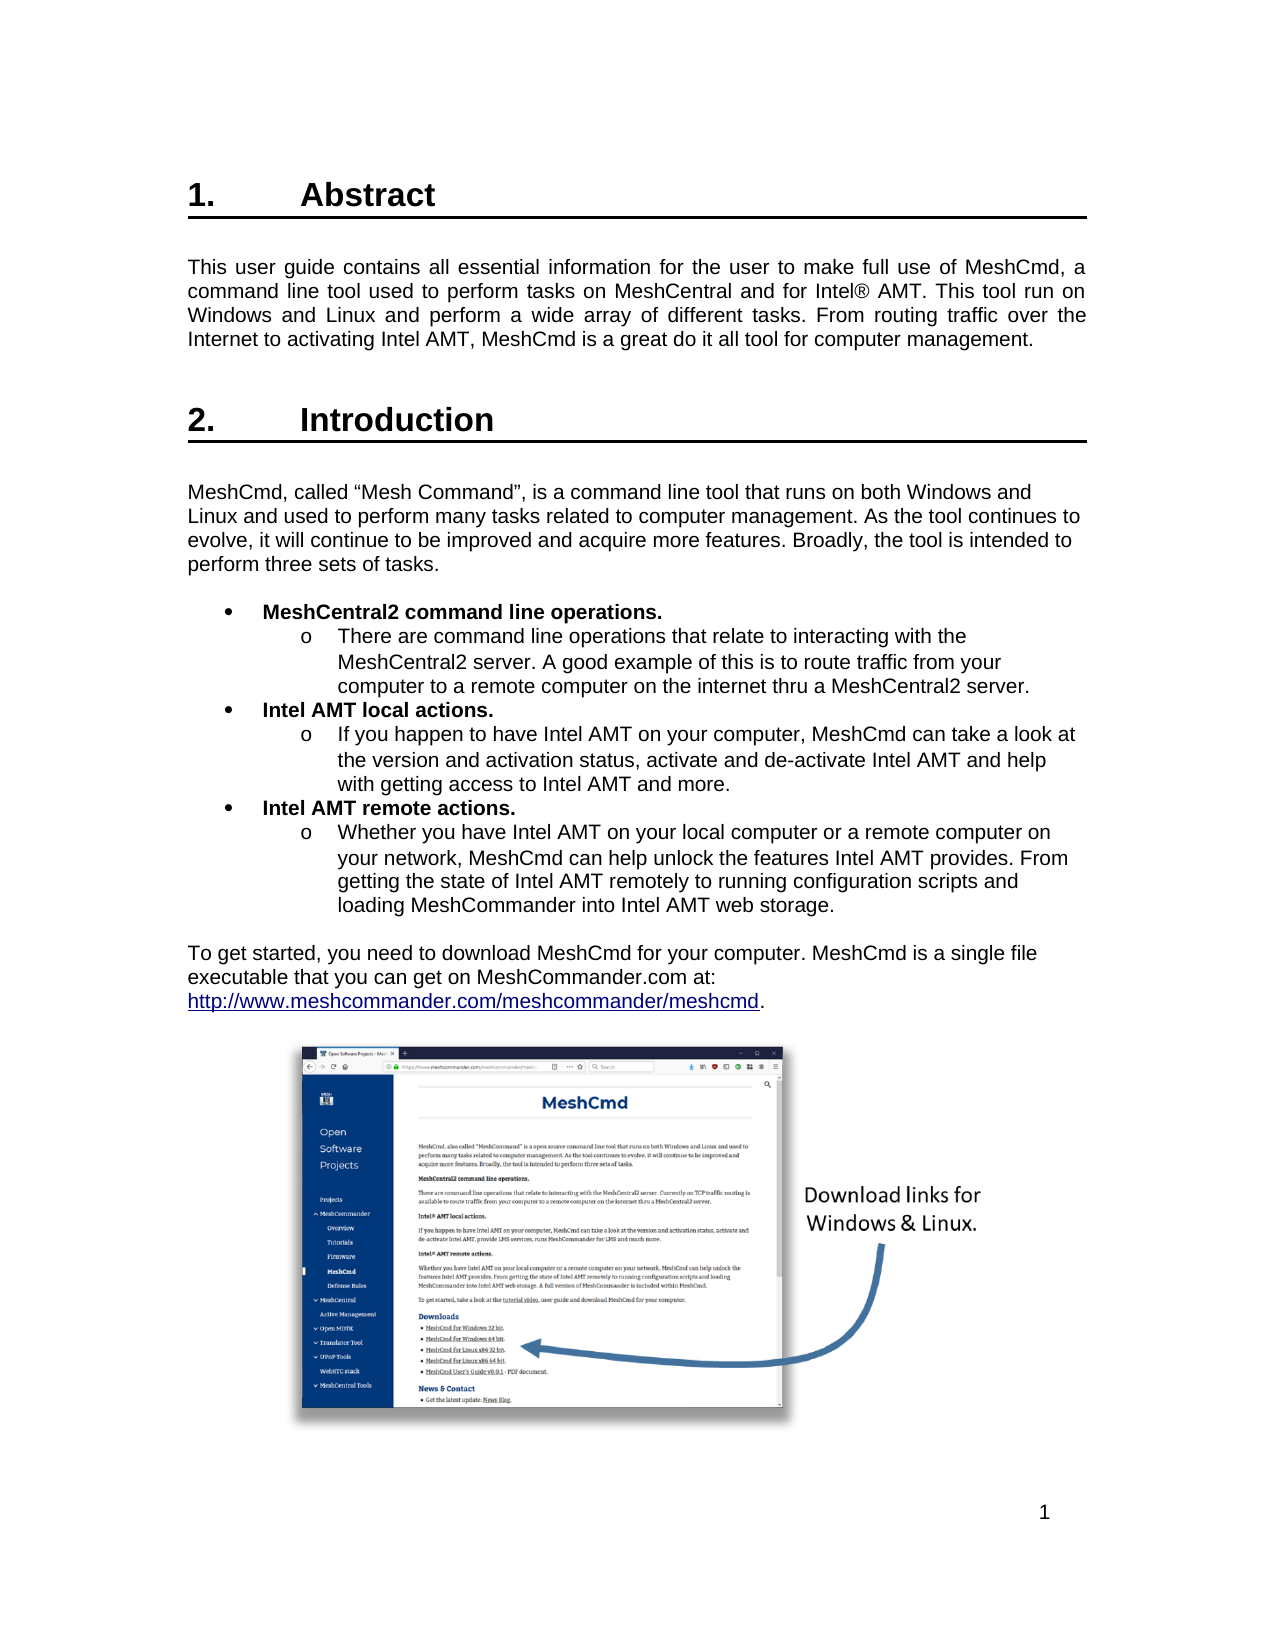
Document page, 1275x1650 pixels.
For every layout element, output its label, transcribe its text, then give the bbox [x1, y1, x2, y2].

subtitle Introduction [187, 400, 1087, 443]
list If you happen to have Intel AMT on your computer, MeshCmd can take a look at the version and activation status, activate and de-activate Intel AMT and help with getting access to Intel AMT and more. [300, 722, 1087, 795]
text MeshCmd, called “Mesh Command”, is a command line tool that runs on both Windows and Linux and used to perform many tasks related to computer management. As the tool continues to evolve, it will continue to be improved and acquire more features. Broadly, the tool is intended to perform three sets of tasks. [187, 480, 1087, 576]
list Whether you have Intel AMT on your local computer or a remote computer on your network, MeshCmd can help unlock the features Intel AMT provides. From getting the state of Intel AMT remotely to running configuration scripts and loading MeshCommander into Intel AMT web storage. [300, 819, 1087, 917]
text To get started, you need to download MeshCmd for your computer. MeshCmd is a single file executable that you can get on MeshCommander.com at: http://www.meshcommander.com/meshcommander/meshcmd. [187, 941, 1087, 1013]
list Intel AMT remote actions. [225, 795, 1087, 819]
subtitle Abstract [187, 175, 1087, 219]
list There are command line operations that relate to interacting with the MeshCentral2 server. A good example of this is to route traffic from your computer to a remote computer on the internet thru a MeshCentral2 server. [300, 624, 1087, 698]
list Intel AMT local actions. [225, 698, 1087, 722]
text This user guide contains all essential information for the user to make full use of MeshCmd, a command line tool used to perform tasks on MeshCentral and for Intel® AMT. This tool run on Windows and Linux and perform a wide array of different tasks. From routing traffic over the Internet to activating Intel AMT, MeshCmd is a great do it all tool for computer management. [187, 255, 1087, 351]
list MeshCentral2 command line operations. [225, 600, 1087, 624]
